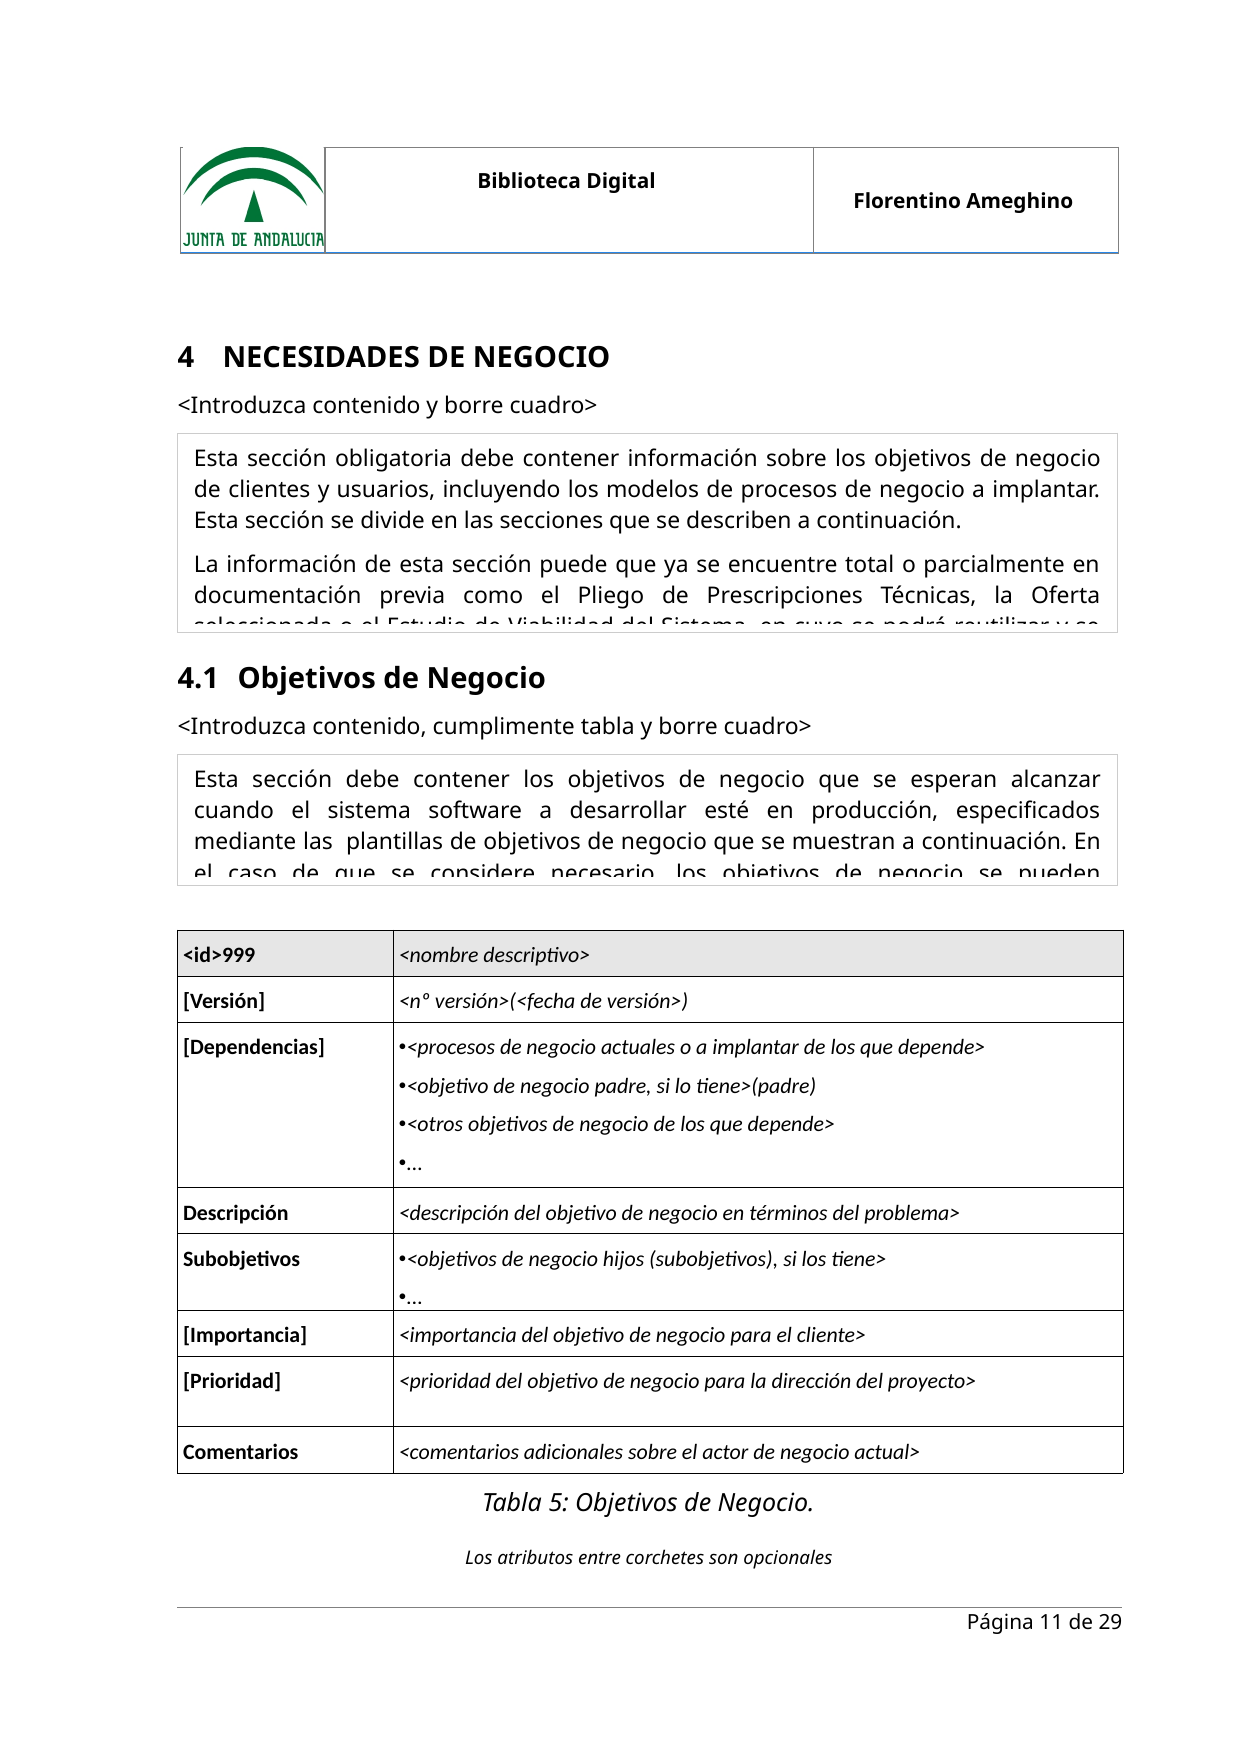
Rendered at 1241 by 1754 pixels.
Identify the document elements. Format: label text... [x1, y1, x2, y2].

table_cell [Importancia] [178, 1311, 393, 1356]
text La información de esta sección puede que ya se encuentre total o parcialmente en documentación previa como el Pliego de Prescripciones Técnicas, la Oferta seleccionada o el Estudio de Viabilidad del Sistema, en cuyo se podrá reutilizar y se hará referencia a dichos documentos como fuente de la misma. [194, 548, 1101, 624]
table_cell [Dependencias] [178, 1023, 393, 1187]
text Esta sección obligatoria debe contener información sobre los objetivos de negocio de clientes y usuarios, incluyendo los modelos de procesos de negocio a implantar. Esta sección se divide en las secciones que se describen a continuación. [194, 441, 1101, 535]
table_header <id>999 [178, 931, 393, 976]
subtitle NECESIDADES DE NEGOCIO [177, 336, 1122, 376]
table_cell Subobjetivos [178, 1234, 393, 1310]
table_cell [Versión] [178, 977, 393, 1022]
table_cell Descripción [178, 1188, 393, 1233]
table_cell <descripción del objetivo de negocio en términos del problema> [394, 1188, 1123, 1233]
table_cell Comentarios [178, 1427, 393, 1472]
table_cell <objetivos de negocio hijos (subobjetivos), si los tiene> ... [394, 1234, 1123, 1310]
table_cell <comentarios adicionales sobre el actor de negocio actual> [394, 1427, 1123, 1472]
table_header <nombre descriptivo> [394, 931, 1123, 976]
table_cell <procesos de negocio actuales o a implantar de los que depende> <objetivo de negocio padre, si lo tiene>(padre) <otros objetivos de negocio de los que depende> ... [394, 1023, 1123, 1187]
text Tabla 5: Objetivos de Negocio. [177, 1485, 1122, 1519]
table_cell <nº versión>(<fecha de versión>) [394, 977, 1123, 1022]
subtitle Objetivos de Negocio [177, 658, 1122, 697]
table_cell <prioridad del objetivo de negocio para la dirección del proyecto> [394, 1357, 1123, 1426]
text Los atributos entre corchetes son opcionales [177, 1544, 1122, 1569]
table_cell [Prioridad] [178, 1357, 393, 1426]
table_cell <importancia del objetivo de negocio para el cliente> [394, 1311, 1123, 1356]
picture [183, 147, 324, 246]
text <Introduzca contenido, cumplimente tabla y borre cuadro> [177, 710, 1122, 741]
text Esta sección debe contener los objetivos de negocio que se esperan alcanzar cuando el sistema software a desarrollar esté en producción, especificados mediante las plantillas de objetivos de negocio que se muestran a continuación. En el caso de que se considere necesario, los objetivos de negocio se pueden descomponer jerárquicamente para facilitar su comprensión y representar dicha jerarquía de forma gráfica. [194, 763, 1101, 877]
text <Introduzca contenido y borre cuadro> [177, 389, 1122, 420]
